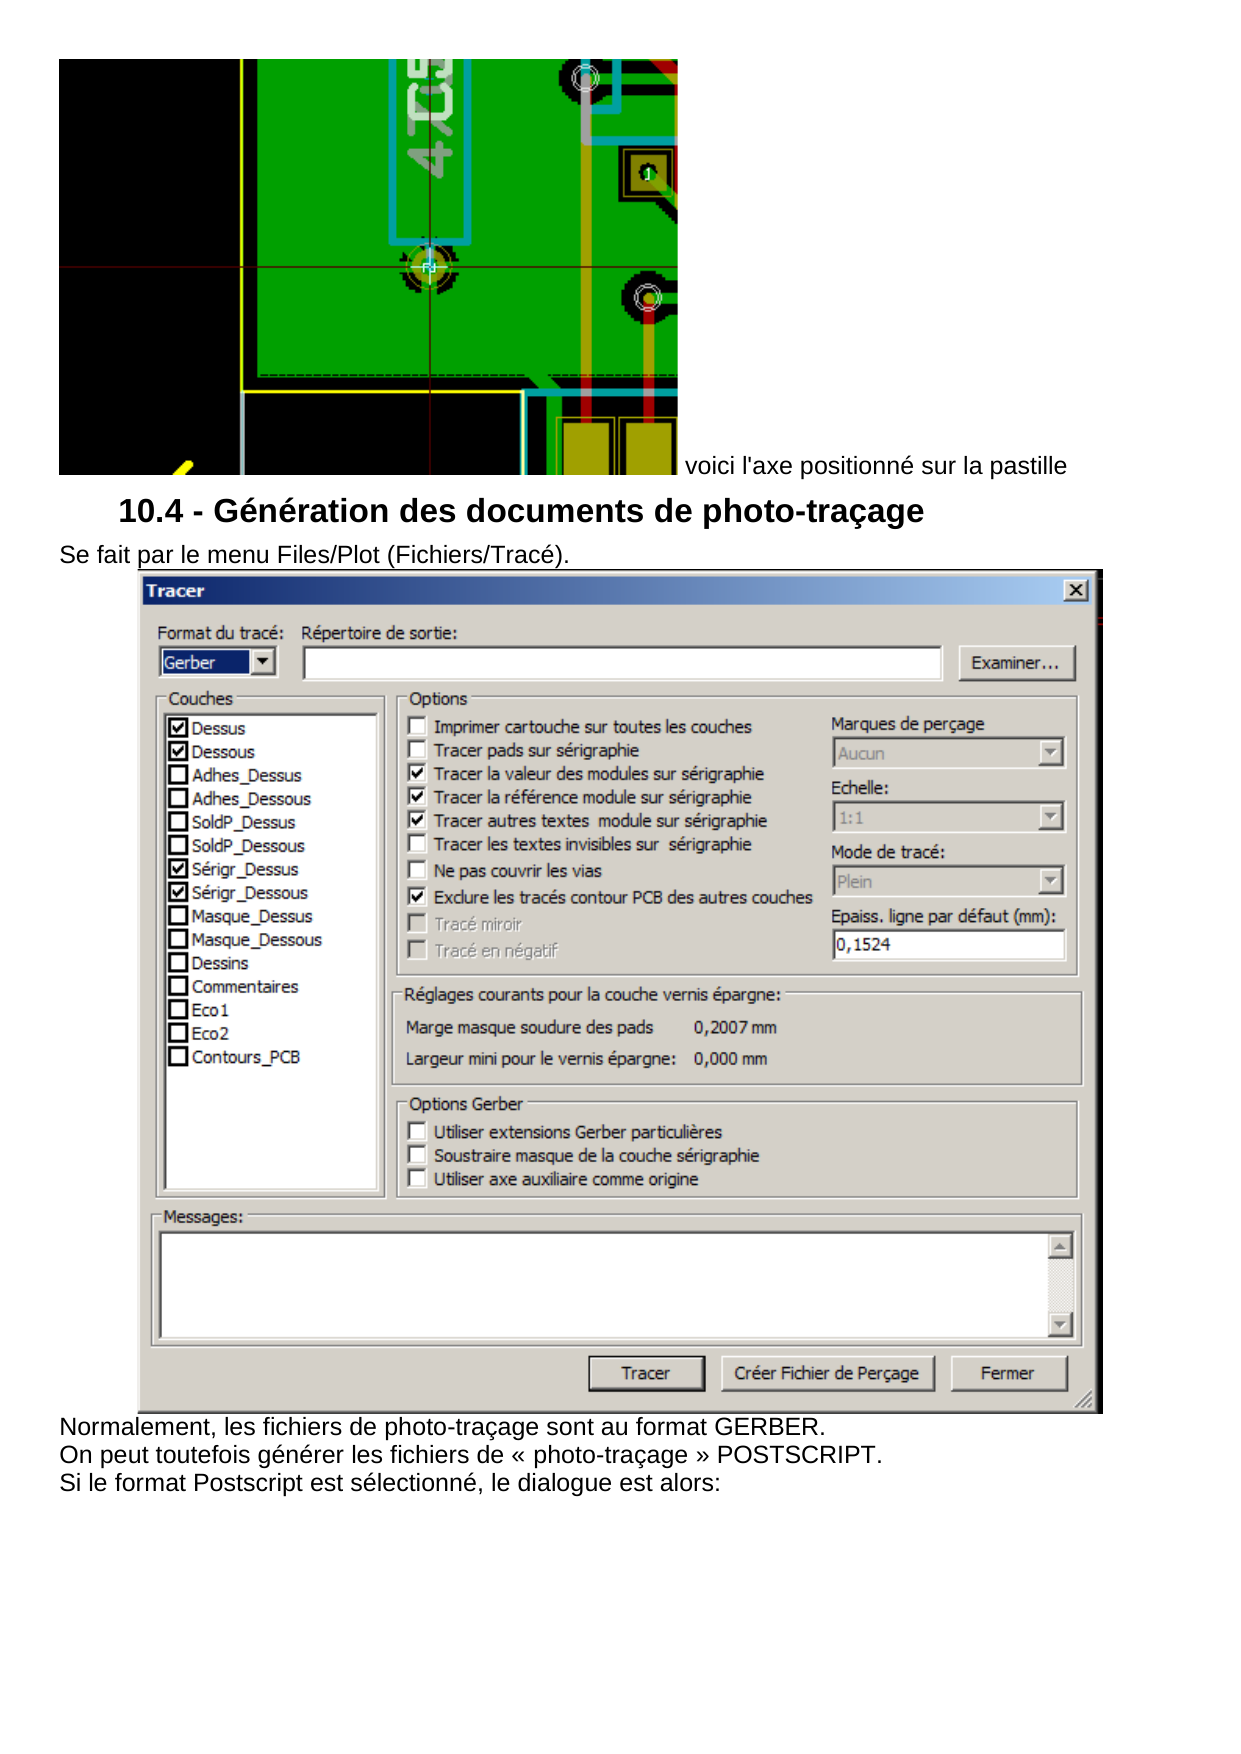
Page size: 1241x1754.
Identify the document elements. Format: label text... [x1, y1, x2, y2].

text Se fait par le menu Files/Plot (Fichiers/Tracé). [59, 541, 1181, 569]
text Normalement, les fichiers de photo-traçage sont au format GERBER. [59, 1413, 1181, 1441]
picture [59, 59, 678, 475]
text voici l'axe positionné sur la pastille [59, 59, 1181, 480]
subtitle Génération des documents de photo-traçage [118, 492, 1181, 529]
picture [137, 569, 1103, 1414]
text On peut toutefois générer les fichiers de « photo-traçage » POSTSCRIPT. [59, 1441, 1181, 1469]
text Si le format Postscript est sélectionné, le dialogue est alors: [59, 1469, 1181, 1497]
